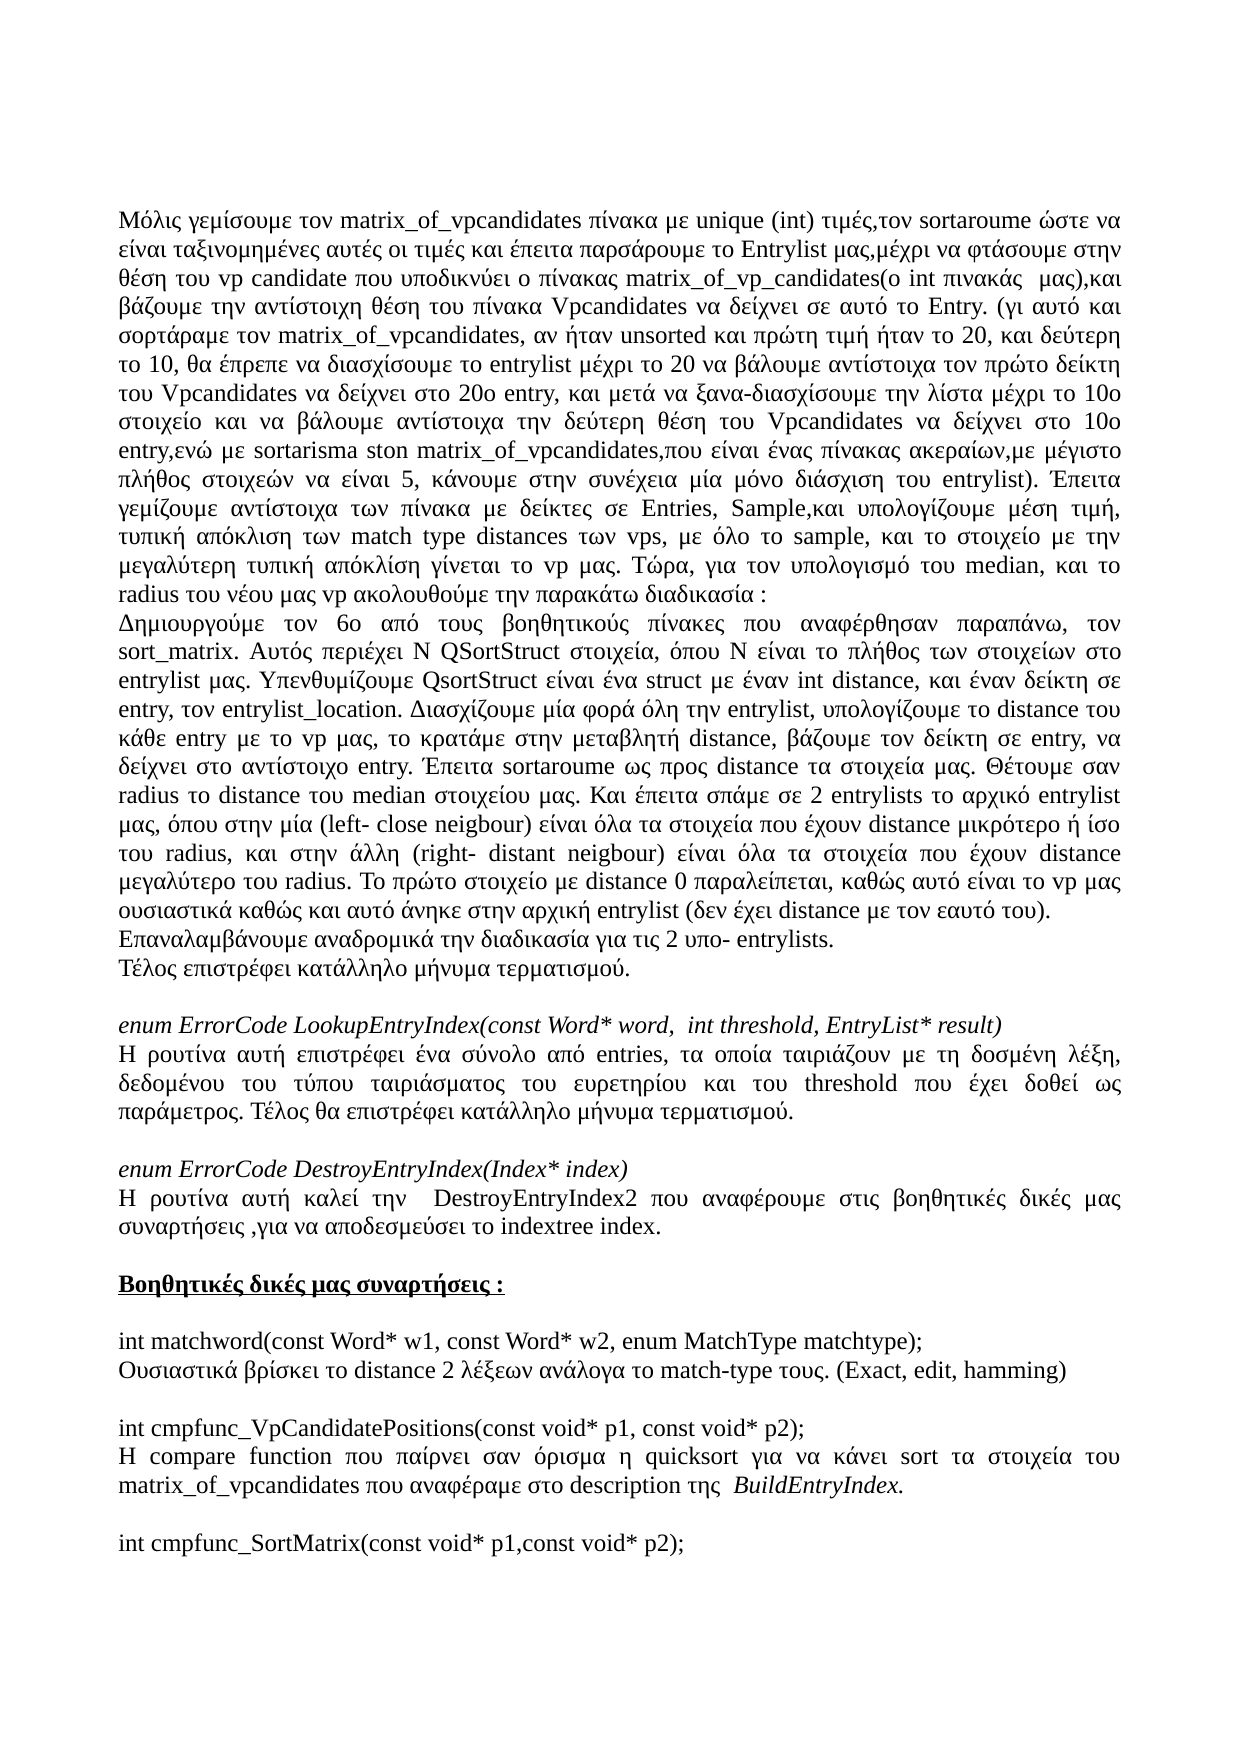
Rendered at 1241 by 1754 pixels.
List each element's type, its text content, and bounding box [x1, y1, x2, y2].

text Ουσιαστικά βρίσκει το distance 2 λέξεων ανάλογα το match-type τους. (Εxact, edit, hamming) [118, 1355, 1122, 1384]
text Η ρουτίνα αυτή επιστρέφει ένα σύνολο από entries, τα οποία ταιριάζουν με τη δοσμένη λέξη, δεδομένου του τύπου ταιριάσματος του ευρετηρίου και του threshold που έχει δοθεί ως παράμετρος. Τέλος θα επιστρέφει κατάλληλο μήνυμα τερματισμού. [118, 1039, 1122, 1125]
text Η ρουτίνα αυτή καλεί την DestroyEntryIndex2 που αναφέρουμε στις βοηθητικές δικές μας συναρτήσεις ,για να αποδεσμεύσει το indextree index. [118, 1183, 1122, 1240]
text Τέλος επιστρέφει κατάλληλο μήνυμα τερματισμού. [118, 953, 1122, 981]
text int cmpfunc_SortMatrix(const void* p1,const void* p2); [118, 1528, 1122, 1556]
text H compare function που παίρνει σαν όρισμα η quicksort για να κάνει sort τα στοιχεία του matrix_of_vpcandidates που αναφέραμε στο description της BuildEntryIndex. [118, 1441, 1122, 1499]
text Δημιουργούμε τον 6ο από τους βοηθητικούς πίνακες που αναφέρθησαν παραπάνω, τον sort_matrix. Αυτός περιέχει Ν QSortStruct στοιχεία, όπου Ν είναι το πλήθος των στοιχείων στο entrylist μας. Υπενθυμίζουμε QsortStruct είναι ένα struct με έναν int distance, και έναν δείκτη σε entry, τον entrylist_location. Διασχίζουμε μία φορά όλη την entrylist, υπολογίζουμε το distance του κάθε entry με το vp μας, το κρατάμε στην μεταβλητή distance, βάζουμε τον δείκτη σε entry, να δείχνει στο αντίστοιχο entry. Έπειτα sortaroume ως προς distance τα στοιχεία μας. Θέτουμε σαν radius το distance του median στοιχείου μας. Και έπειτα σπάμε σε 2 entrylists το αρχικό entrylist μας, όπου στην μία (left- close neigbour) είναι όλα τα στοιχεία που έχουν distance μικρότερο ή ίσο του radius, και στην άλλη (right- distant neigbour) είναι όλα τα στοιχεία που έχουν distance μεγαλύτερο του radius. Το πρώτο στοιχείο με distance 0 παραλείπεται, καθώς αυτό είναι το vp μας ουσιαστικά καθώς και αυτό άνηκε στην αρχική entrylist (δεν έχει distance με τον εαυτό του). [118, 608, 1122, 924]
text int cmpfunc_VpCandidatePositions(const void* p1, const void* p2); [118, 1413, 1122, 1441]
text int matchword(const Word* w1, const Word* w2, enum MatchType matchtype); [118, 1326, 1122, 1355]
text enum ErrorCode DestroyEntryIndex(Index* index) [118, 1154, 1122, 1183]
text enum ErrorCode LookupEntryIndex(const Word* word, int threshold, EntryList* result) [118, 1010, 1122, 1039]
text Mόλις γεμίσουμε τον matrix_of_vpcandidates πίνακα με unique (int) τιμές,τον sortaroume ώστε να είναι ταξινομημένες αυτές οι τιμές και έπειτα παρσάρουμε το Entrylist μας,μέχρι να φτάσουμε στην θέση του vp candidate που υποδικνύει ο πίνακας matrix_of_vp_candidates(o int πινακάς μας),και βάζουμε την αντίστοιχη θέση του πίνακα Vpcandidates να δείχνει σε αυτό το Entry. (γι αυτό και σορτάραμε τον matrix_of_vpcandidates, αν ήταν unsorted και πρώτη τιμή ήταν το 20, και δεύτερη το 10, θα έπρεπε να διασχίσουμε το entrylist μέχρι το 20 να βάλουμε αντίστοιχα τον πρώτο δείκτη του Vpcandidates να δείχνει στο 20ο entry, και μετά να ξανα-διασχίσουμε την λίστα μέχρι το 10ο στοιχείο και να βάλουμε αντίστοιχα την δεύτερη θέση του Vpcandidates να δείχνει στο 10ο entry,ενώ με sortarisma ston matrix_of_vpcandidates,που είναι ένας πίνακας ακεραίων,με μέγιστο πλήθος στοιχεών να είναι 5, κάνουμε στην συνέχεια μία μόνο διάσχιση του entrylist). Έπειτα γεμίζουμε αντίστοιχα των πίνακα με δείκτες σε Entries, Sample,και υπολογίζουμε μέση τιμή, τυπική απόκλιση των match type distances των vps, με όλο το sample, και το στοιχείο με την μεγαλύτερη τυπική απόκλίση γίνεται το vp μας. Τώρα, για τον υπολογισμό του median, και το radius του νέου μας vp ακολουθούμε την παρακάτω διαδικασία : [118, 205, 1122, 608]
text Επαναλαμβάνουμε αναδρομικά την διαδικασία για τις 2 υπο- entrylists. [118, 924, 1122, 953]
text Βοηθητικές δικές μας συναρτήσεις : [118, 1269, 1122, 1298]
